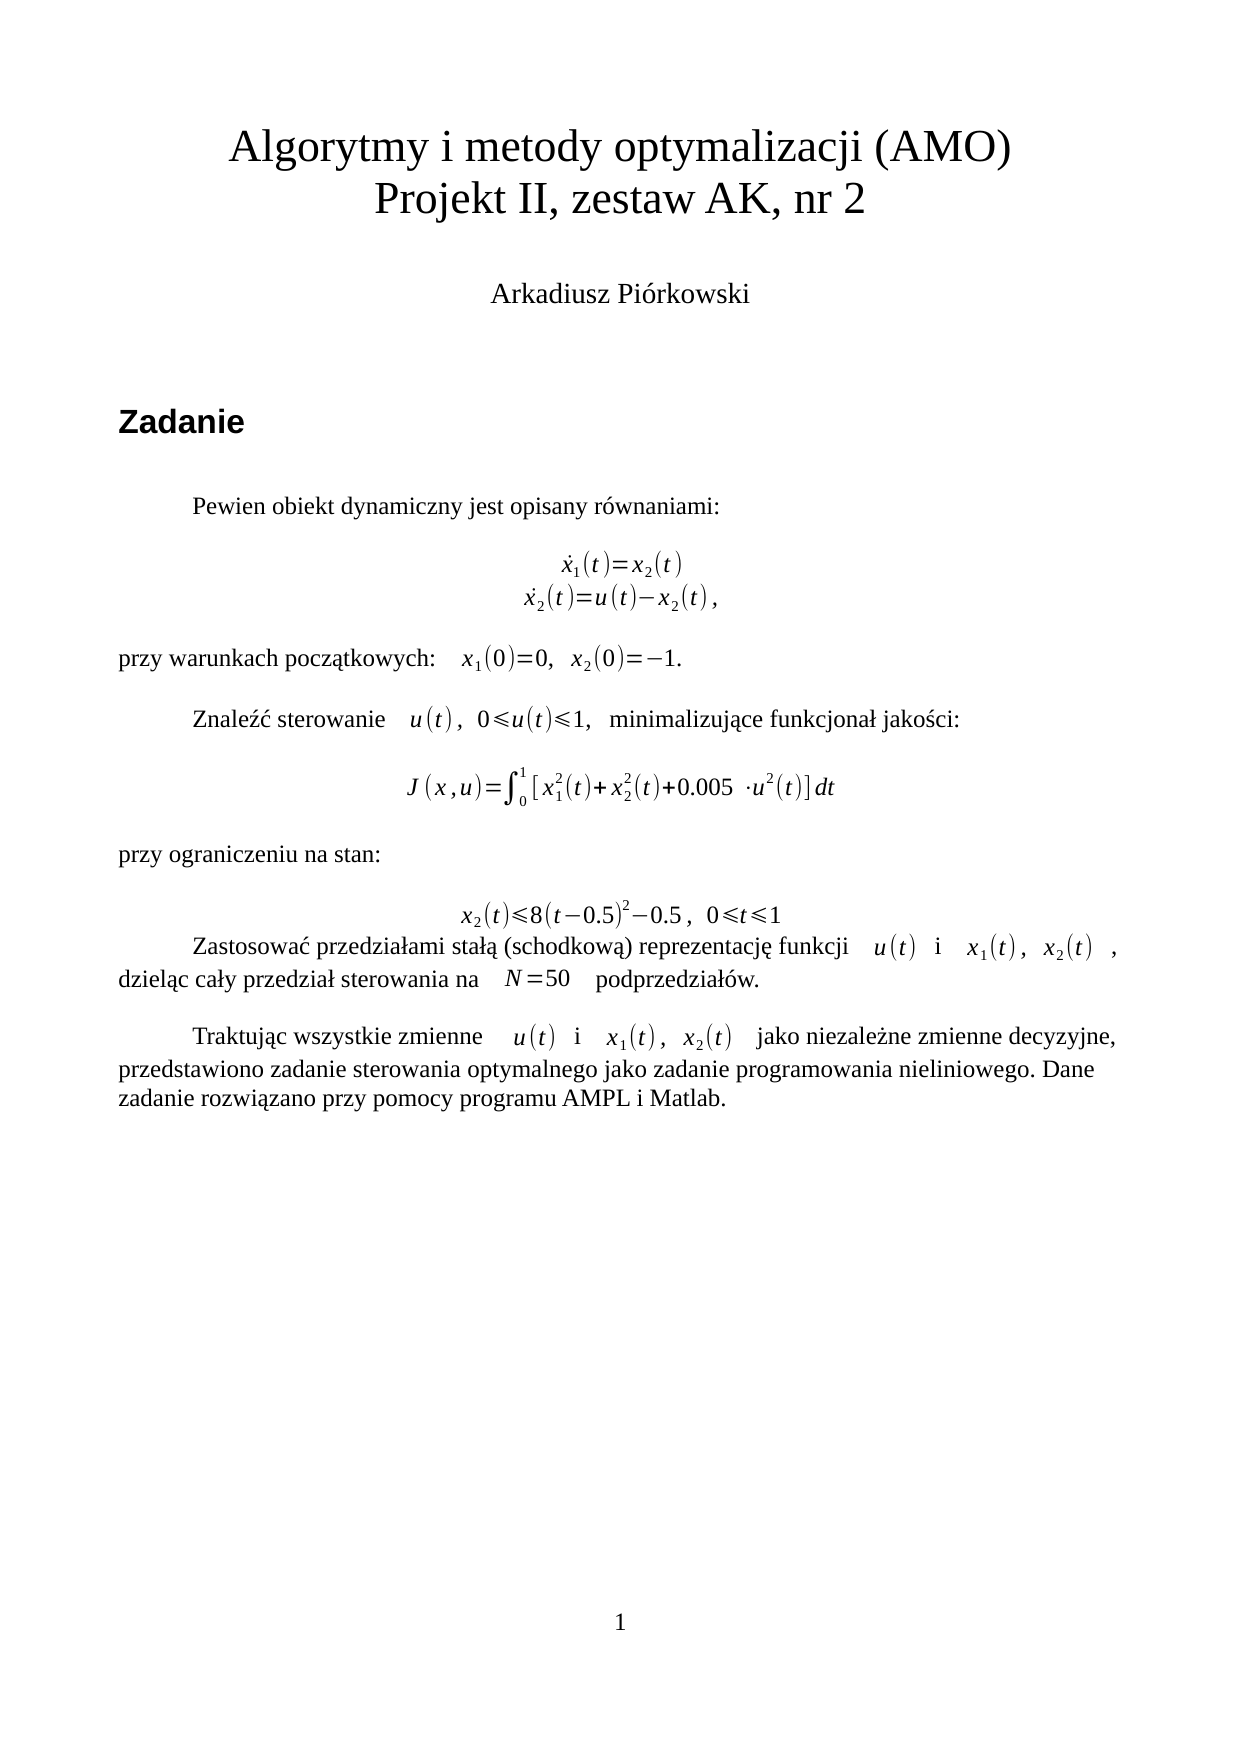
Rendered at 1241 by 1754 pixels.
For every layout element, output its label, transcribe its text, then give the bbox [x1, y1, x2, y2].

text dzieląc cały przedział sterowania na podprzedziałów. [118, 964, 1122, 993]
text Algorytmy i metody optymalizacji (AMO) [118, 118, 1122, 171]
text Zastosować przedziałami stałą (schodkową) reprezentację funkcji i , [118, 931, 1122, 964]
text Znaleźć sterowanie minimalizujące funkcjonał jakości: [118, 704, 1122, 734]
text Pewien obiekt dynamiczny jest opisany równaniami: [118, 491, 1122, 520]
text Arkadiusz Piórkowski [118, 276, 1122, 310]
text przy ograniczeniu na stan: [118, 839, 1122, 868]
subtitle Zadanie [118, 402, 1122, 441]
text Traktując wszystkie zmienne i jako niezależne zmienne decyzyjne, przedstawiono zadanie sterowania optymalnego jako zadanie programowania nieliniowego. Dane zadanie rozwiązano przy pomocy programu AMPL i Matlab. [118, 1021, 1122, 1111]
text przy warunkach początkowych: [118, 643, 1122, 675]
text Projekt II, zestaw AK, nr 2 [118, 171, 1122, 223]
